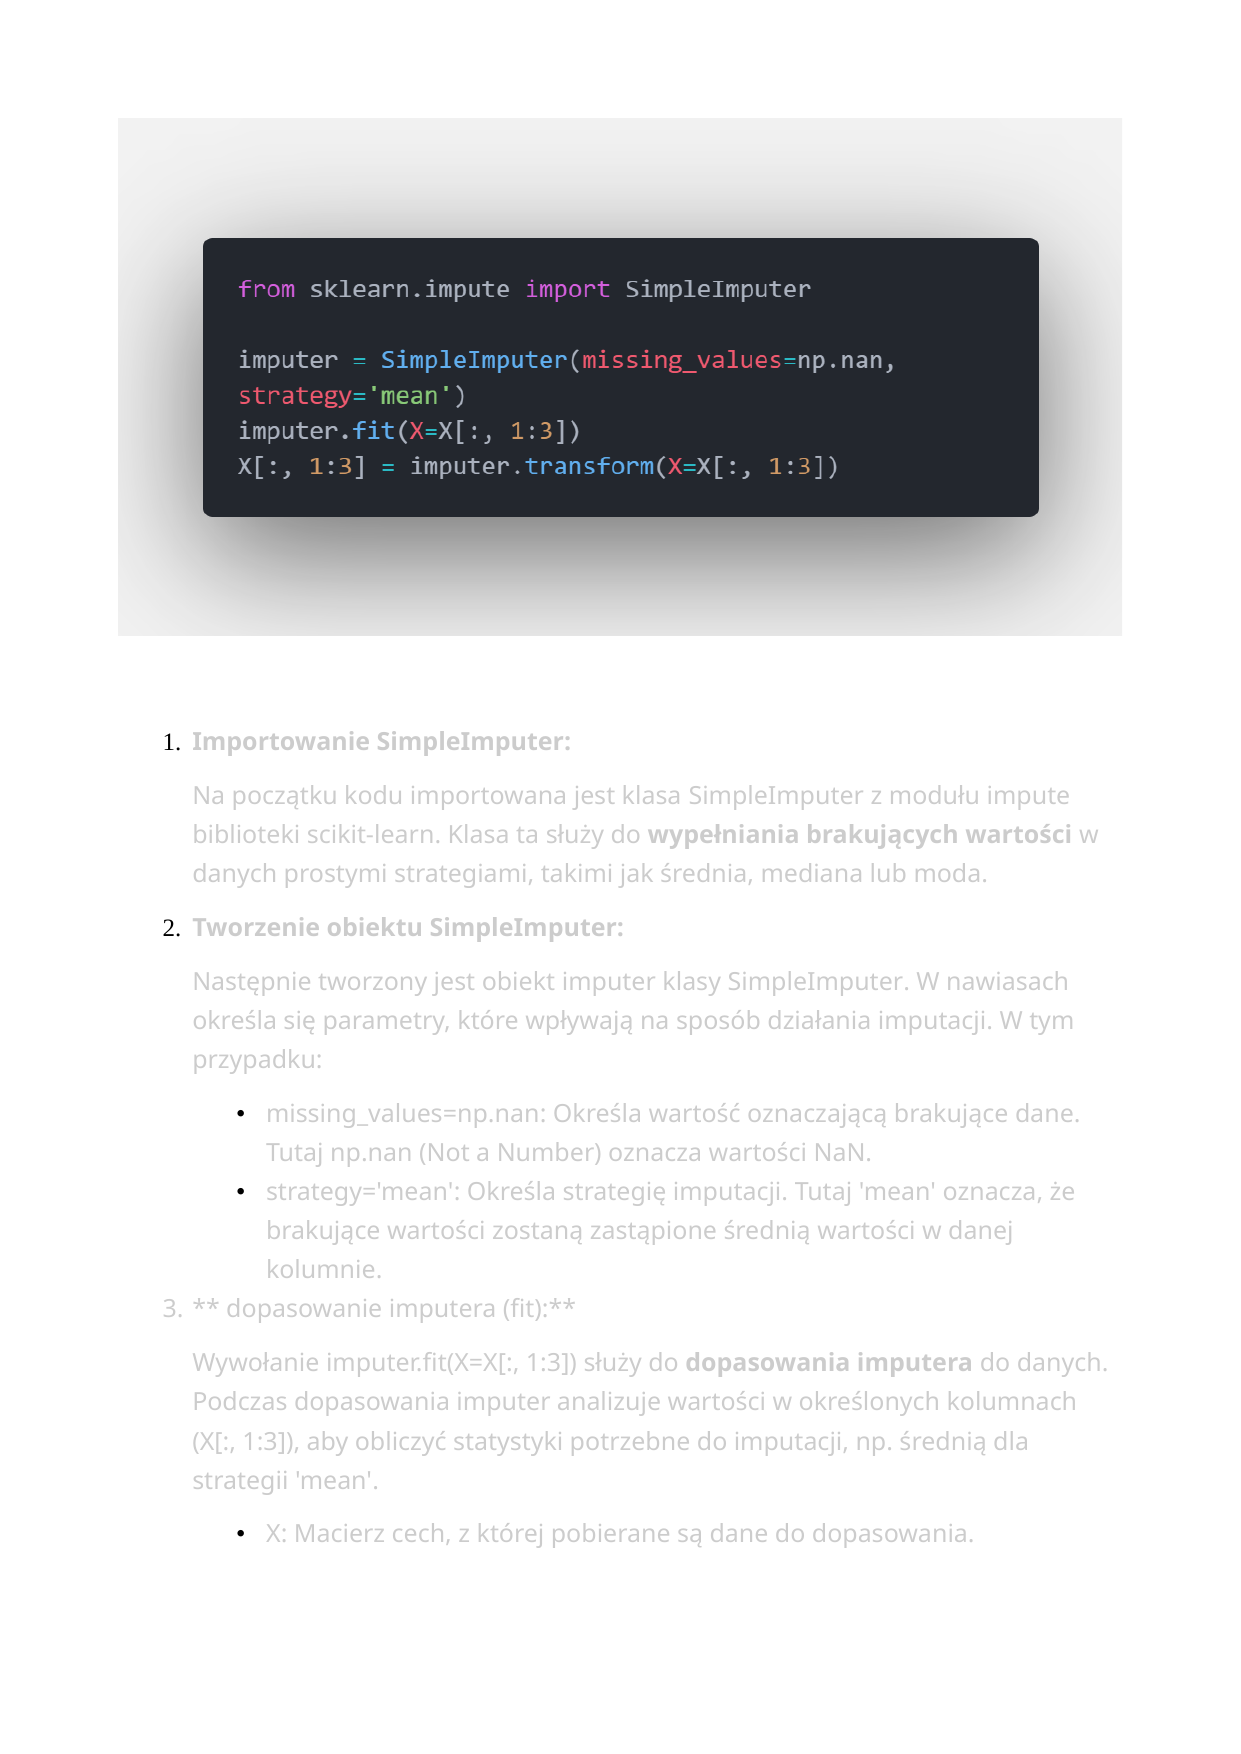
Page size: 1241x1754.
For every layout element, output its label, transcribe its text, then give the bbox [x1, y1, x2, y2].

list ** dopasowanie imputera (fit):** [162, 1291, 1122, 1325]
list Tworzenie obiektu SimpleImputer: [162, 909, 1122, 943]
picture [118, 118, 1123, 636]
list missing_values=np.nan: Określa wartość oznaczającą brakujące dane. Tutaj np.nan (Not a Number) oznacza wartości NaN. [236, 1095, 1122, 1168]
list Na początku kodu importowana jest klasa SimpleImputer z modułu impute biblioteki scikit-learn. Klasa ta służy do wypełniania brakujących wartości w danych prostymi strategiami, takimi jak średnia, mediana lub moda. [162, 777, 1122, 890]
list Następnie tworzony jest obiekt imputer klasy SimpleImputer. W nawiasach określa się parametry, które wpływają na sposób działania imputacji. W tym przypadku: [162, 963, 1122, 1076]
list strategy='mean': Określa strategię imputacji. Tutaj 'mean' oznacza, że brakujące wartości zostaną zastąpione średnią wartości w danej kolumnie. [236, 1174, 1122, 1286]
list Wywołanie imputer.fit(X=X[:, 1:3]) służy do dopasowania imputera do danych. Podczas dopasowania imputer analizuje wartości w określonych kolumnach (X[:, 1:3]), aby obliczyć statystyki potrzebne do imputacji, np. średnią dla strategii 'mean'. [162, 1345, 1122, 1496]
list Importowanie SimpleImputer: [162, 724, 1122, 758]
list X: Macierz cech, z której pobierane są dane do dopasowania. [236, 1516, 1122, 1550]
